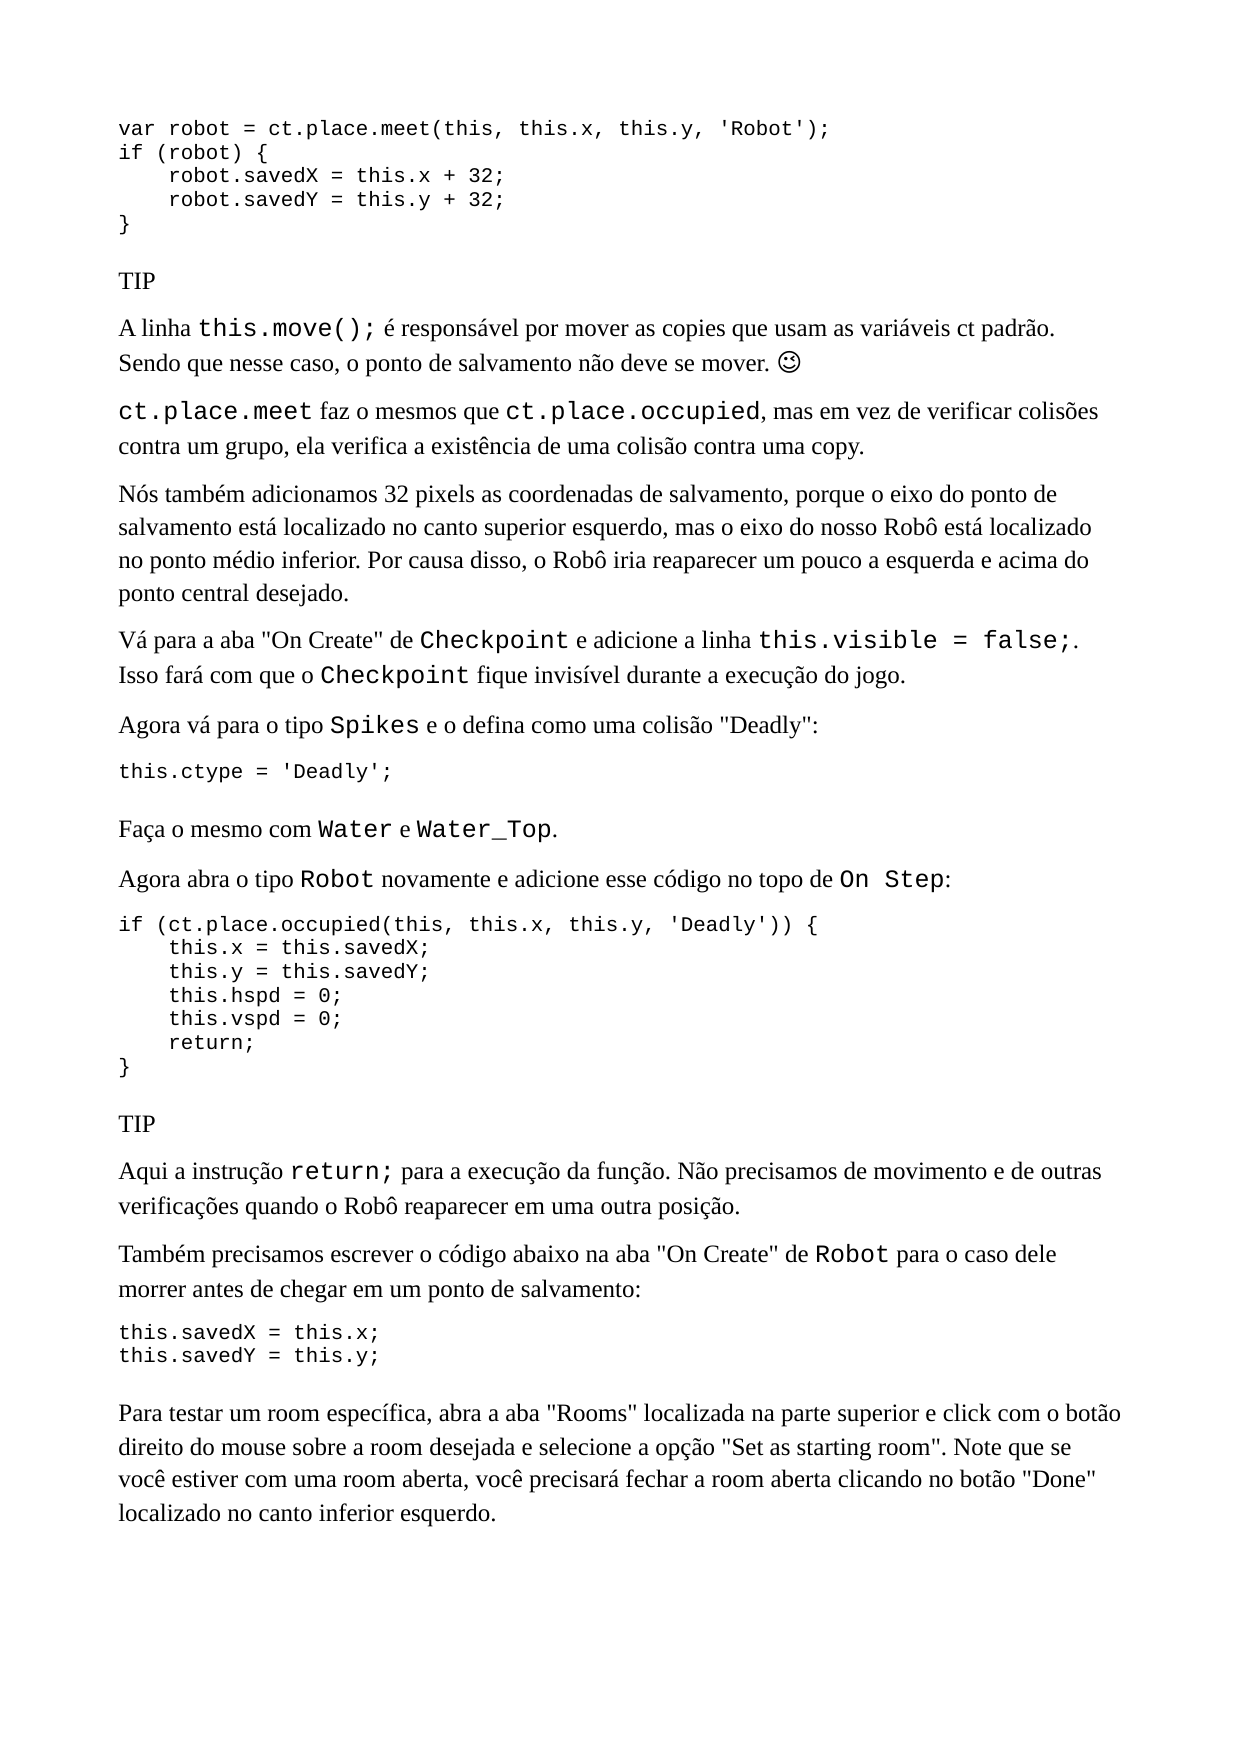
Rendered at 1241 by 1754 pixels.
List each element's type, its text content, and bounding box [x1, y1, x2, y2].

text Agora abra o tipo Robot novamente e adicione esse código no topo de On Step: [118, 864, 1122, 894]
text TIP [118, 1109, 1122, 1137]
text if (robot) { [118, 142, 1122, 165]
text Para testar um room específica, abra a aba "Rooms" localizada na parte superior e click com o botão direito do mouse sobre a room desejada e selecione a opção "Set as starting room". Note que se você estiver com uma room aberta, você precisará fechar a room aberta clicando no botão "Done" localizado no canto inferior esquerdo. [118, 1398, 1122, 1526]
text this.savedX = this.x; [118, 1322, 1122, 1345]
text this.hspd = 0; [118, 985, 1122, 1008]
text if (ct.place.occupied(this, this.x, this.y, 'Deadly')) { [118, 914, 1122, 937]
text this.savedY = this.y; [118, 1345, 1122, 1369]
text return; [118, 1032, 1122, 1056]
text robot.savedY = this.y + 32; [118, 189, 1122, 213]
text } [118, 1056, 1122, 1079]
text var robot = ct.place.meet(this, this.x, this.y, 'Robot'); [118, 118, 1122, 142]
text this.ctype = 'Deadly'; [118, 761, 1122, 784]
text } [118, 213, 1122, 236]
text Agora vá para o tipo Spikes e o defina como uma colisão "Deadly": [118, 711, 1122, 741]
text Aqui a instrução return; para a execução da função. Não precisamos de movimento e de outras verificações quando o Robô reaparecer em uma outra posição. [118, 1156, 1122, 1220]
text Faça o mesmo com Water e Water_Top. [118, 814, 1122, 844]
text Nós também adicionamos 32 pixels as coordenadas de salvamento, porque o eixo do ponto de salvamento está localizado no canto superior esquerdo, mas o eixo do nosso Robô está localizado no ponto médio inferior. Por causa disso, o Robô iria reaparecer um pouco a esquerda e acima do ponto central desejado. [118, 479, 1122, 607]
text ct.place.meet faz o mesmos que ct.place.occupied, mas em vez de verificar colisões contra um grupo, ela verifica a existência de uma colisão contra uma copy. [118, 396, 1122, 460]
text this.vspd = 0; [118, 1008, 1122, 1032]
text robot.savedX = this.x + 32; [118, 165, 1122, 189]
text Vá para a aba "On Create" de Checkpoint e adicione a linha this.visible = false;. Isso fará com que o Checkpoint fique invisível durante a execução do jogo. [118, 626, 1122, 691]
text this.x = this.savedX; [118, 937, 1122, 961]
text TIP [118, 266, 1122, 294]
text A linha this.move(); é responsável por mover as copies que usam as variáveis ct padrão. Sendo que nesse caso, o ponto de salvamento não deve se mover. 😉 [118, 313, 1122, 377]
text this.y = this.savedY; [118, 961, 1122, 985]
text Também precisamos escrever o código abaixo na aba "On Create" de Robot para o caso dele morrer antes de chegar em um ponto de salvamento: [118, 1239, 1122, 1303]
